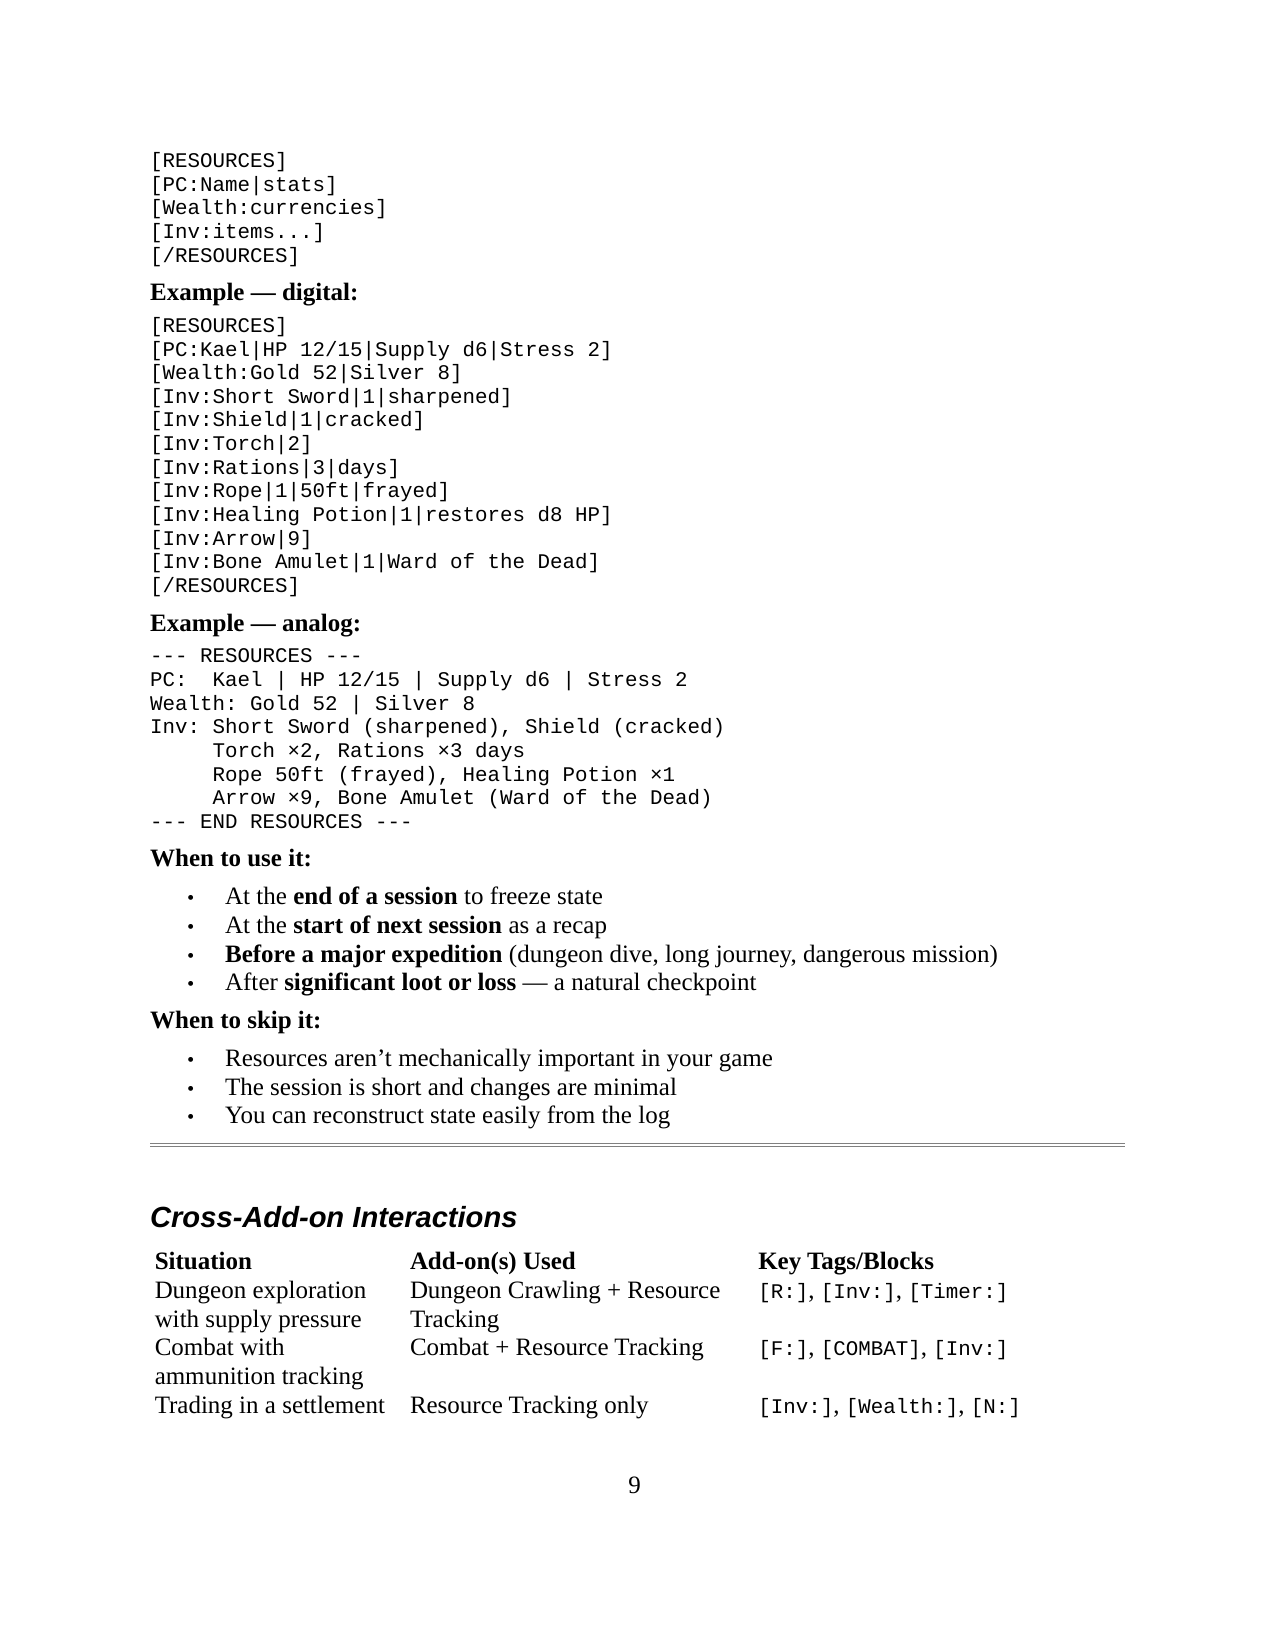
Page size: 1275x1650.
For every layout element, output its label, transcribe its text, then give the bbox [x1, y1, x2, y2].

text Wealth: Gold 52 | Silver 8 [150, 693, 1125, 716]
table_cell [Inv:], [Wealth:], [N:] [754, 1390, 1125, 1419]
table_header Add-on(s) Used [405, 1246, 753, 1275]
table_cell Combat + Resource Tracking [405, 1333, 753, 1390]
table_cell Resource Tracking only [405, 1390, 753, 1419]
text [Inv:Bone Amulet|1|Ward of the Dead] [150, 551, 1125, 575]
table_header Situation [150, 1246, 405, 1275]
list You can reconstruct state easily from the log [187, 1100, 1125, 1129]
text [Inv:Shield|1|cracked] [150, 409, 1125, 433]
text [Inv:Torch|2] [150, 433, 1125, 457]
text Example — digital: [150, 277, 1125, 306]
list After significant loot or loss — a natural checkpoint [187, 967, 1125, 996]
text [Wealth:currencies] [150, 197, 1125, 221]
list Resources aren’t mechanically important in your game [187, 1043, 1125, 1072]
table_cell [F:], [COMBAT], [Inv:] [754, 1333, 1125, 1390]
text Rope 50ft (frayed), Healing Potion ×1 [150, 763, 1125, 787]
text --- END RESOURCES --- [150, 811, 1125, 834]
text --- RESOURCES --- [150, 645, 1125, 669]
list Before a major expedition (dungeon dive, long journey, dangerous mission) [187, 939, 1125, 967]
text [Inv:Short Sword|1|sharpened] [150, 386, 1125, 409]
text Inv: Short Sword (sharpened), Shield (cracked) [150, 716, 1125, 740]
text [/RESOURCES] [150, 575, 1125, 599]
text [Inv:Rations|3|days] [150, 457, 1125, 480]
subtitle Cross-Add-on Interactions [150, 1200, 1125, 1234]
text PC: Kael | HP 12/15 | Supply d6 | Stress 2 [150, 669, 1125, 693]
table_cell [R:], [Inv:], [Timer:] [754, 1275, 1125, 1332]
table_cell Dungeon Crawling + Resource Tracking [405, 1275, 753, 1332]
text [Wealth:Gold 52|Silver 8] [150, 362, 1125, 386]
text [RESOURCES] [150, 315, 1125, 338]
text When to skip it: [150, 1005, 1125, 1034]
text [PC:Name|stats] [150, 174, 1125, 197]
table_cell Combat with ammunition tracking [150, 1333, 405, 1390]
text [Inv:Healing Potion|1|restores d8 HP] [150, 504, 1125, 528]
list At the end of a session to freeze state [187, 881, 1125, 910]
text [Inv:items...] [150, 221, 1125, 244]
table_header Key Tags/Blocks [754, 1246, 1125, 1275]
text [/RESOURCES] [150, 244, 1125, 268]
text Torch ×2, Rations ×3 days [150, 740, 1125, 763]
text Example — analog: [150, 608, 1125, 636]
text [PC:Kael|HP 12/15|Supply d6|Stress 2] [150, 338, 1125, 362]
text [RESOURCES] [150, 150, 1125, 174]
text When to use it: [150, 843, 1125, 872]
text [Inv:Rope|1|50ft|frayed] [150, 480, 1125, 504]
table_cell Trading in a settlement [150, 1390, 405, 1419]
text Arrow ×9, Bone Amulet (Ward of the Dead) [150, 787, 1125, 811]
list At the start of next session as a recap [187, 910, 1125, 939]
list The session is short and changes are minimal [187, 1072, 1125, 1100]
text [Inv:Arrow|9] [150, 528, 1125, 551]
table_cell Dungeon exploration with supply pressure [150, 1275, 405, 1332]
